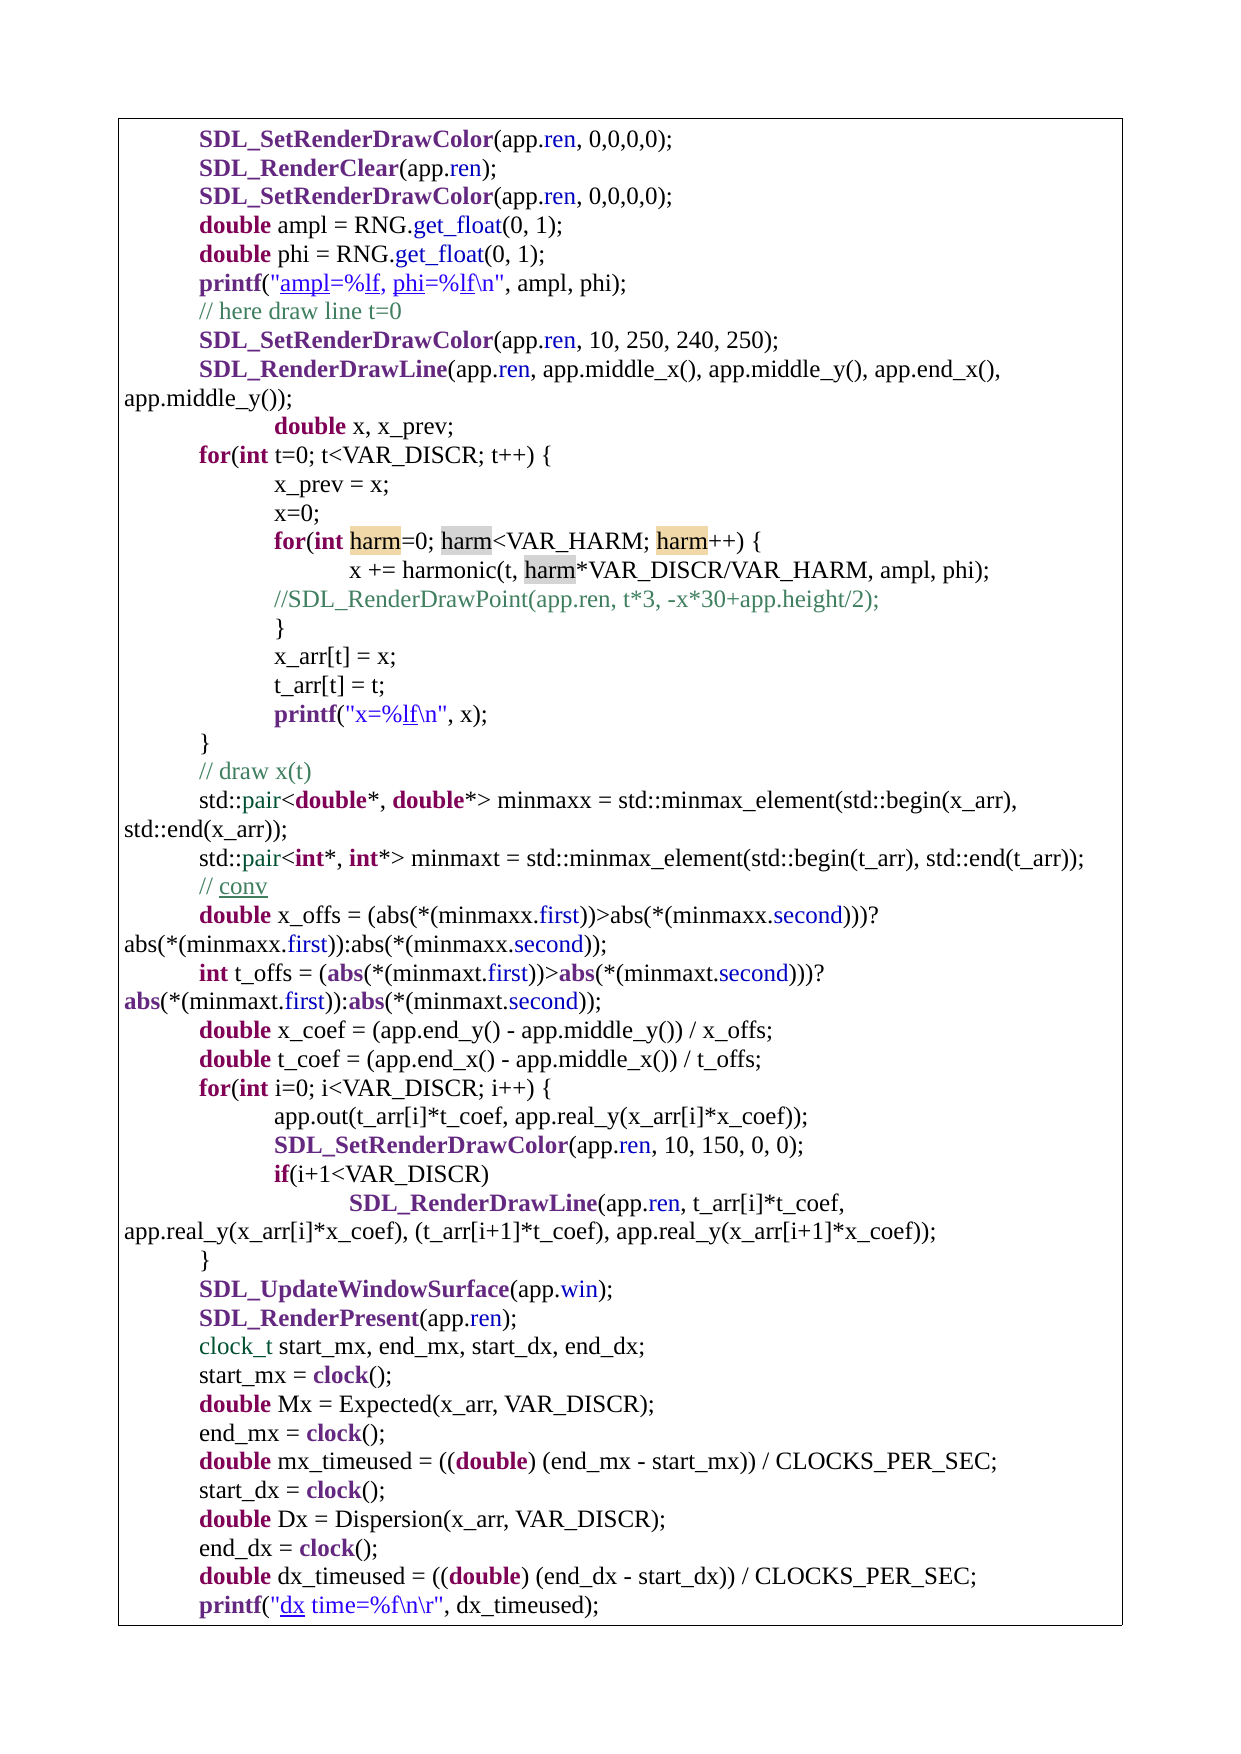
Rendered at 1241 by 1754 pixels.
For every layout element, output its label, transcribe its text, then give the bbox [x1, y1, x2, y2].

table_header SDL_SetRenderDrawColor(app.ren, 0,0,0,0); SDL_RenderClear(app.ren); SDL_SetRenderDrawColor(app.ren, 0,0,0,0); double ampl = RNG.get_float(0, 1); double phi = RNG.get_float(0, 1); printf("ampl=%lf, phi=%lf\n", ampl, phi); // here draw line t=0 SDL_SetRenderDrawColor(app.ren, 10, 250, 240, 250); SDL_RenderDrawLine(app.ren, app.middle_x(), app.middle_y(), app.end_x(), app.middle_y()); double x, x_prev; for(int t=0; t<VAR_DISCR; t++) { x_prev = x; x=0; for(int harm=0; harm<VAR_HARM; harm++) { x += harmonic(t, harm*VAR_DISCR/VAR_HARM, ampl, phi); //SDL_RenderDrawPoint(app.ren, t*3, -x*30+app.height/2); } x_arr[t] = x; t_arr[t] = t; printf("x=%lf\n", x); } // draw x(t) std::pair<double*, double*> minmaxx = std::minmax_element(std::begin(x_arr), std::end(x_arr)); std::pair<int*, int*> minmaxt = std::minmax_element(std::begin(t_arr), std::end(t_arr)); // conv double x_offs = (abs(*(minmaxx.first))>abs(*(minmaxx.second)))?abs(*(minmaxx.first)):abs(*(minmaxx.second)); int t_offs = (abs(*(minmaxt.first))>abs(*(minmaxt.second)))?abs(*(minmaxt.first)):abs(*(minmaxt.second)); double x_coef = (app.end_y() - app.middle_y()) / x_offs; double t_coef = (app.end_x() - app.middle_x()) / t_offs; for(int i=0; i<VAR_DISCR; i++) { app.out(t_arr[i]*t_coef, app.real_y(x_arr[i]*x_coef)); SDL_SetRenderDrawColor(app.ren, 10, 150, 0, 0); if(i+1<VAR_DISCR) SDL_RenderDrawLine(app.ren, t_arr[i]*t_coef, app.real_y(x_arr[i]*x_coef), (t_arr[i+1]*t_coef), app.real_y(x_arr[i+1]*x_coef)); } SDL_UpdateWindowSurface(app.win); SDL_RenderPresent(app.ren); clock_t start_mx, end_mx, start_dx, end_dx; start_mx = clock(); double Mx = Expected(x_arr, VAR_DISCR); end_mx = clock(); double mx_timeused = ((double) (end_mx - start_mx)) / CLOCKS_PER_SEC; start_dx = clock(); double Dx = Dispersion(x_arr, VAR_DISCR); end_dx = clock(); double dx_timeused = ((double) (end_dx - start_dx)) / CLOCKS_PER_SEC; printf("dx time=%f\n\r", dx_timeused); [119, 119, 1122, 1625]
